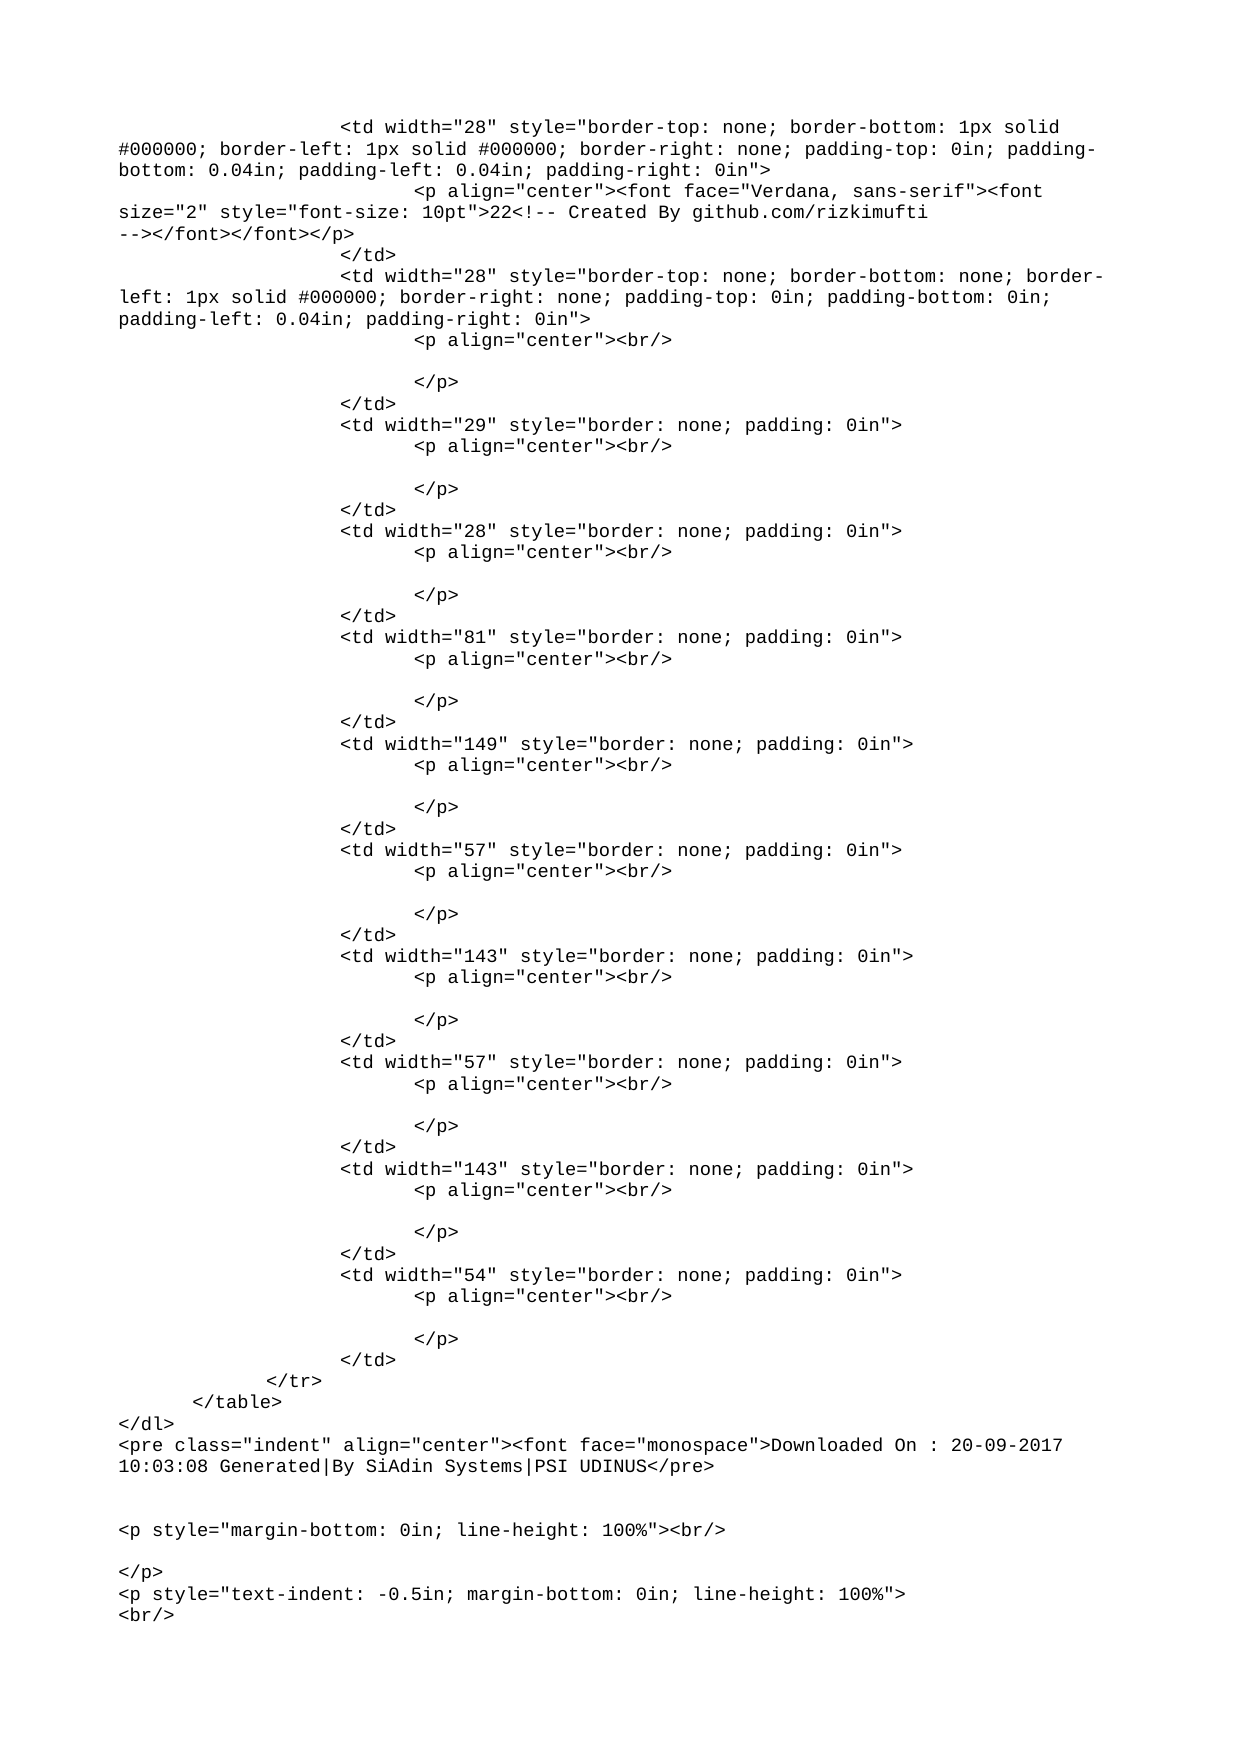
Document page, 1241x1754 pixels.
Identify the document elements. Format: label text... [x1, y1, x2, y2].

text </p> [118, 1563, 1122, 1584]
text </p> [118, 373, 1122, 394]
text <p align="center"><br/> [118, 968, 1122, 989]
text <td width="143" style="border: none; padding: 0in"> [118, 947, 1122, 968]
text </p> [118, 798, 1122, 819]
text <p style="margin-bottom: 0in; line-height: 100%"><br/> [118, 1521, 1122, 1542]
text <p align="center"><br/> [118, 649, 1122, 671]
text </p> [118, 1329, 1122, 1351]
text </td> [118, 713, 1122, 734]
text <td width="81" style="border: none; padding: 0in"> [118, 628, 1122, 649]
text </p> [118, 904, 1122, 926]
text <p align="center"><br/> [118, 1074, 1122, 1096]
text </tr> [118, 1372, 1122, 1393]
text <p align="center"><br/> [118, 756, 1122, 777]
text </td> [118, 501, 1122, 522]
text </p> [118, 1117, 1122, 1138]
text </dl> [118, 1414, 1122, 1436]
text <td width="28" style="border-top: none; border-bottom: none; border-left: 1px solid #000000; border-right: none; padding-top: 0in; padding-bottom: 0in; padding-left: 0.04in; padding-right: 0in"> [118, 267, 1122, 331]
text <td width="28" style="border-top: none; border-bottom: 1px solid #000000; border-left: 1px solid #000000; border-right: none; padding-top: 0in; padding-bottom: 0.04in; padding-left: 0.04in; padding-right: 0in"> [118, 118, 1122, 182]
text </td> [118, 1351, 1122, 1372]
text <td width="54" style="border: none; padding: 0in"> [118, 1266, 1122, 1287]
text <td width="143" style="border: none; padding: 0in"> [118, 1159, 1122, 1181]
text </td> [118, 246, 1122, 267]
text <p align="center"><br/> [118, 331, 1122, 352]
text <p align="center"><br/> [118, 1181, 1122, 1202]
text <p align="center"><br/> [118, 437, 1122, 458]
text </td> [118, 1244, 1122, 1266]
text <p align="center"><br/> [118, 862, 1122, 883]
text </td> [118, 819, 1122, 841]
text </p> [118, 692, 1122, 713]
text <p align="center"><br/> [118, 1287, 1122, 1308]
text </td> [118, 394, 1122, 416]
text <td width="28" style="border: none; padding: 0in"> [118, 522, 1122, 543]
text <p style="text-indent: -0.5in; margin-bottom: 0in; line-height: 100%"> [118, 1584, 1122, 1606]
text <p align="center"><br/> [118, 543, 1122, 564]
text <td width="57" style="border: none; padding: 0in"> [118, 1053, 1122, 1074]
text </td> [118, 1138, 1122, 1159]
text <pre class="indent" align="center"><font face="monospace">Downloaded On : 20-09-2017 10:03:08 Generated|By SiAdin Systems|PSI UDINUS</pre> [118, 1436, 1122, 1478]
text </p> [118, 586, 1122, 607]
text <td width="149" style="border: none; padding: 0in"> [118, 734, 1122, 756]
text <p align="center"><font face="Verdana, sans-serif"><font size="2" style="font-size: 10pt">22<!-- Created By github.com/rizkimufti --></font></font></p> [118, 182, 1122, 246]
text </td> [118, 1032, 1122, 1053]
text <td width="29" style="border: none; padding: 0in"> [118, 416, 1122, 437]
text </p> [118, 1223, 1122, 1244]
text </table> [118, 1393, 1122, 1414]
text </td> [118, 926, 1122, 947]
text <td width="57" style="border: none; padding: 0in"> [118, 841, 1122, 862]
text </p> [118, 1011, 1122, 1032]
text </p> [118, 479, 1122, 501]
text <br/> [118, 1606, 1122, 1627]
text </td> [118, 607, 1122, 628]
